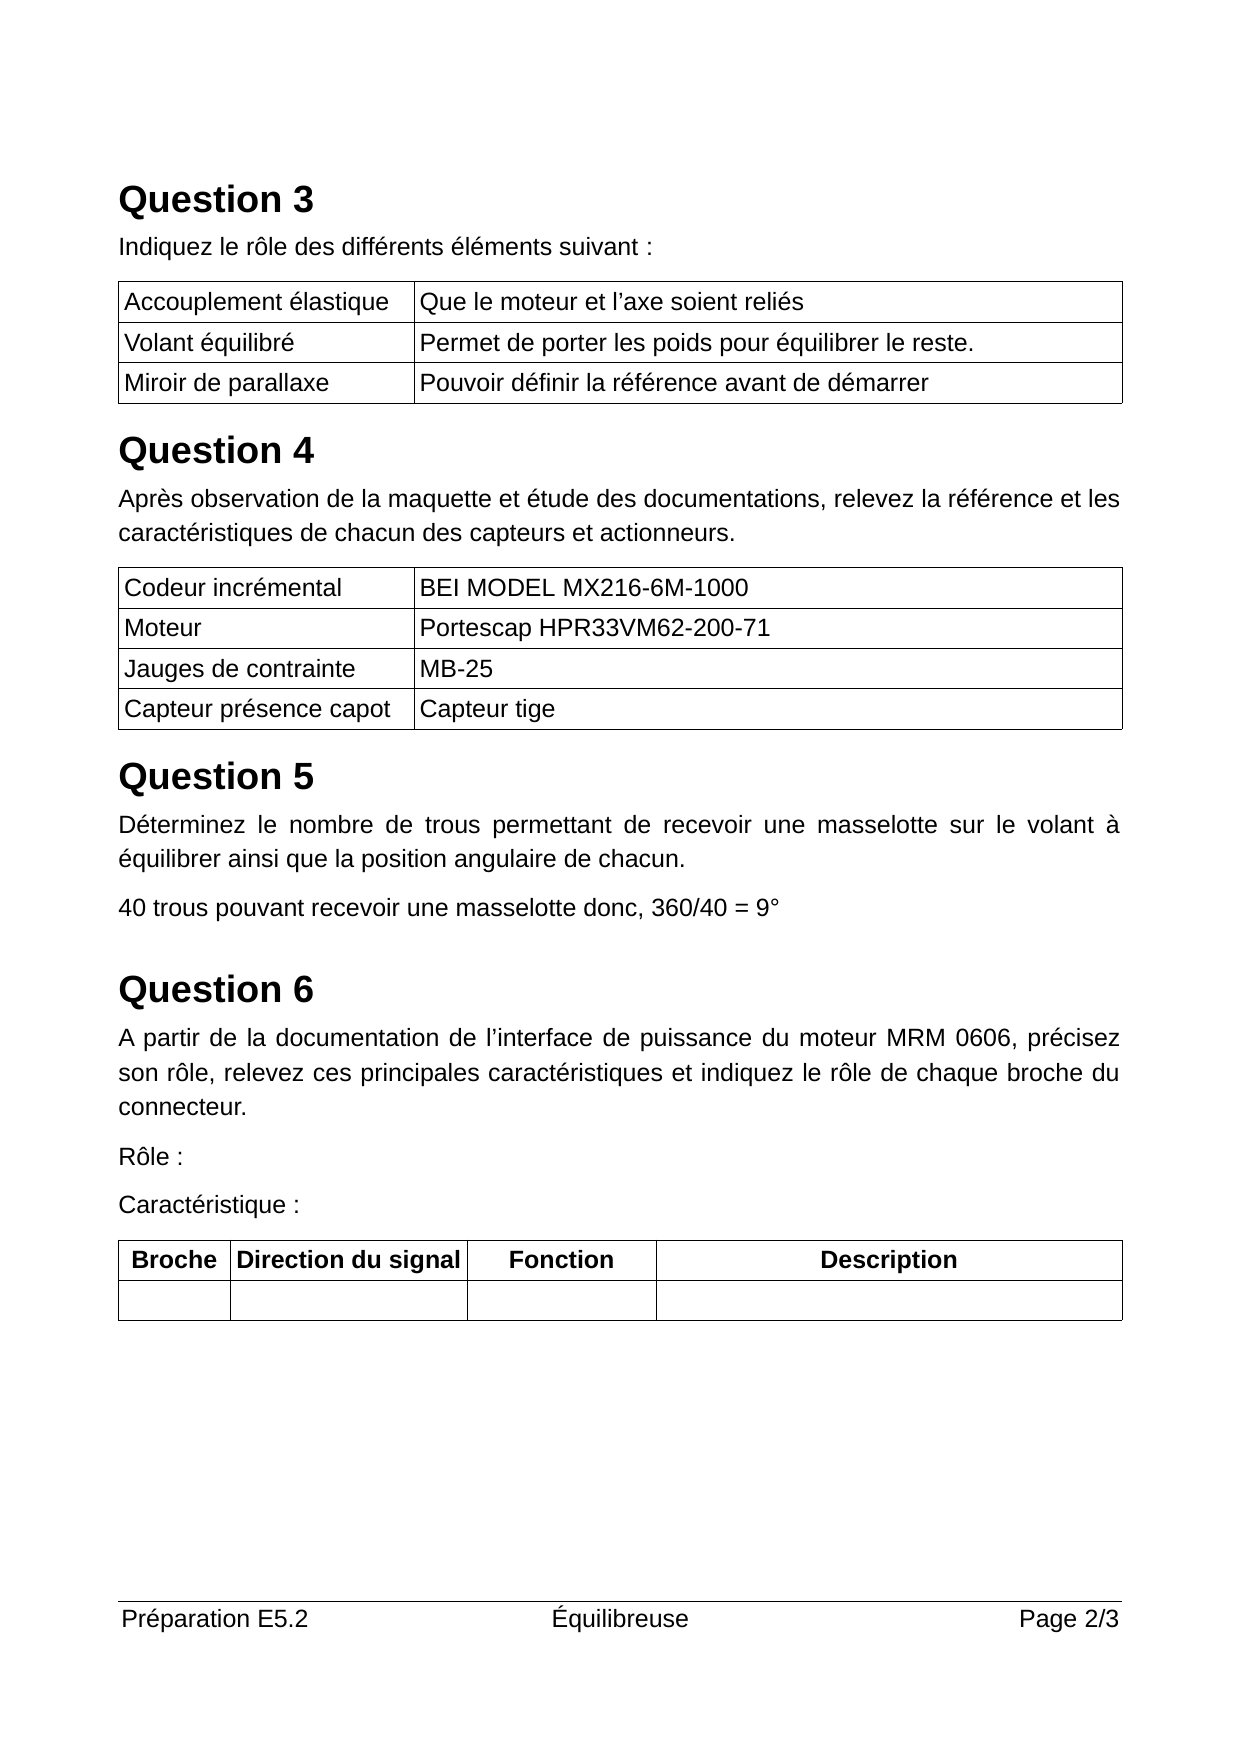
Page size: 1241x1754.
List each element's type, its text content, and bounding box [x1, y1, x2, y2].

table_cell [231, 1281, 467, 1320]
subtitle Question 3 [118, 176, 1122, 220]
table_cell Permet de porter les poids pour équilibrer le reste. [415, 323, 1122, 362]
table_header Fonction [468, 1241, 656, 1280]
table_header Broche [119, 1241, 230, 1280]
table_cell [468, 1281, 656, 1320]
text Indiquez le rôle des différents éléments suivant : [118, 232, 1122, 261]
text Rôle : [118, 1141, 1122, 1170]
table_header Que le moteur et l’axe soient reliés [415, 282, 1122, 322]
table_header Direction du signal [231, 1241, 467, 1280]
table_cell Capteur tige [415, 689, 1122, 728]
table_header BEI MODEL MX216-6M-1000 [415, 568, 1122, 607]
table_cell Volant équilibré [119, 323, 414, 362]
table_cell [657, 1281, 1122, 1320]
table_cell Portescap HPR33VM62-200-71 [415, 609, 1122, 648]
text A partir de la documentation de l’interface de puissance du moteur MRM 0606, précisez son rôle, relevez ces principales caractéristiques et indiquez le rôle de chaque broche du connecteur. [118, 1023, 1122, 1121]
table_cell Moteur [119, 609, 414, 648]
text Déterminez le nombre de trous permettant de recevoir une masselotte sur le volant à équilibrer ainsi que la position angulaire de chacun. [118, 810, 1122, 873]
subtitle Question 4 [118, 427, 1122, 471]
subtitle Question 6 [118, 967, 1122, 1011]
table_cell Miroir de parallaxe [119, 363, 414, 402]
table_cell Pouvoir définir la référence avant de démarrer [415, 363, 1122, 402]
text 40 trous pouvant recevoir une masselotte donc, 360/40 = 9° [118, 893, 1122, 922]
text Caractéristique : [118, 1191, 1122, 1219]
table_cell Jauges de contrainte [119, 649, 414, 688]
subtitle Question 5 [118, 753, 1122, 797]
table_cell MB-25 [415, 649, 1122, 688]
table_cell [119, 1281, 230, 1320]
table_header Description [657, 1241, 1122, 1280]
text Après observation de la maquette et étude des documentations, relevez la référence et les caractéristiques de chacun des capteurs et actionneurs. [118, 484, 1122, 547]
table_header Accouplement élastique [119, 282, 414, 322]
table_header Codeur incrémental [119, 568, 414, 607]
table_cell Capteur présence capot [119, 689, 414, 728]
